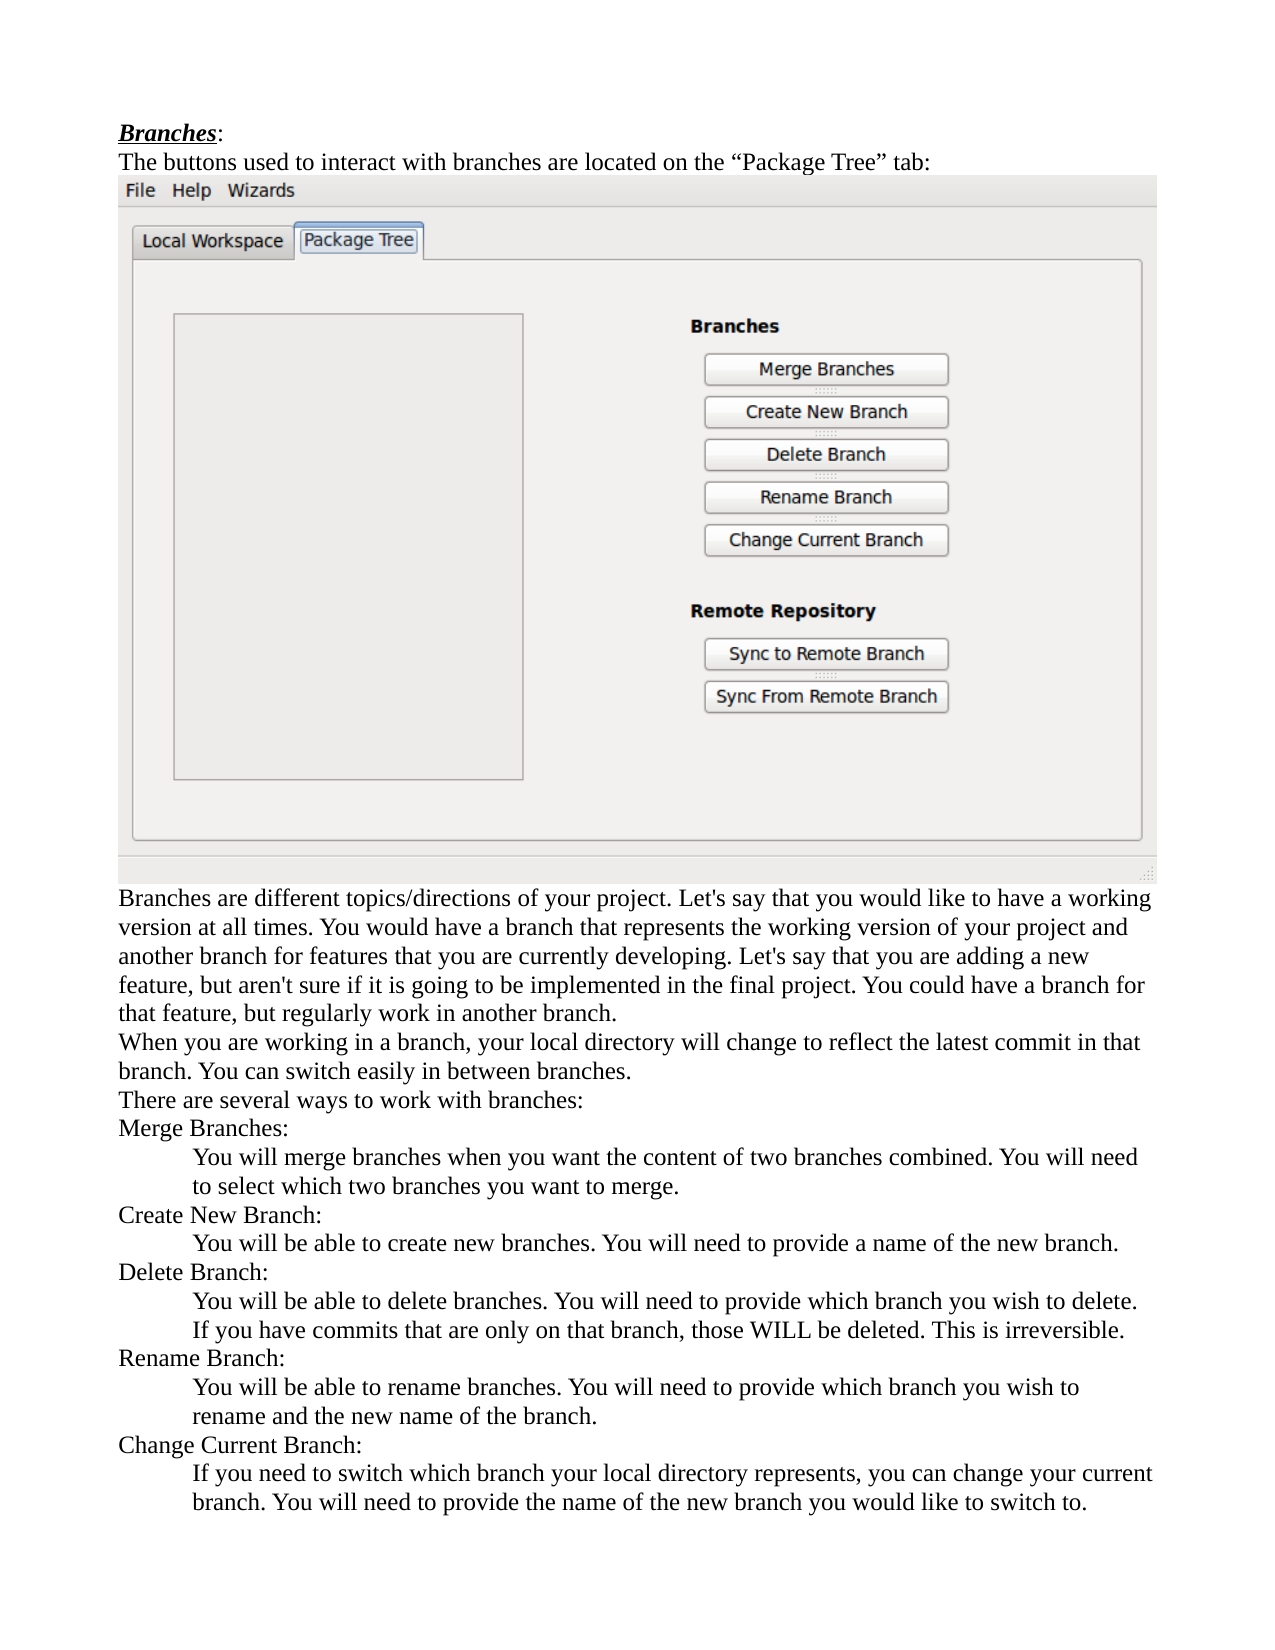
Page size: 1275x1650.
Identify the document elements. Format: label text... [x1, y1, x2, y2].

text You will be able to delete branches. You will need to provide which branch you wish to delete. If you have commits that are only on that branch, those WILL be deleted. This is irreversible. [118, 1286, 1157, 1343]
text Rename Branch: [118, 1343, 1157, 1372]
text Change Current Branch: [118, 1430, 1157, 1458]
text You will merge branches when you want the content of two branches combined. You will need to select which two branches you want to merge. [118, 1142, 1157, 1200]
text The buttons used to interact with branches are located on the “Package Tree” tab: [118, 147, 1157, 175]
picture [118, 175, 1157, 884]
text You will be able to rename branches. You will need to provide which branch you wish to rename and the new name of the branch. [118, 1372, 1157, 1430]
text When you are working in a branch, your local directory will change to reflect the latest commit in that branch. You can switch easily in between branches. [118, 1027, 1157, 1085]
text You will be able to create new branches. You will need to provide a name of the new branch. [118, 1228, 1157, 1257]
text Branches are different topics/directions of your project. Let's say that you would like to have a working version at all times. You would have a branch that represents the working version of your project and another branch for features that you are currently developing. Let's say that you are adding a new feature, but aren't sure if it is going to be implemented in the final project. You could have a branch for that feature, but regularly work in another branch. [118, 884, 1157, 1027]
text Delete Branch: [118, 1257, 1157, 1286]
text If you need to switch which branch your local directory represents, you can change your current branch. You will need to provide the name of the new branch you would like to switch to. [118, 1458, 1157, 1516]
text Branches: [118, 118, 1157, 147]
text Create New Branch: [118, 1200, 1157, 1228]
text There are several ways to work with branches: [118, 1085, 1157, 1113]
text Merge Branches: [118, 1113, 1157, 1142]
